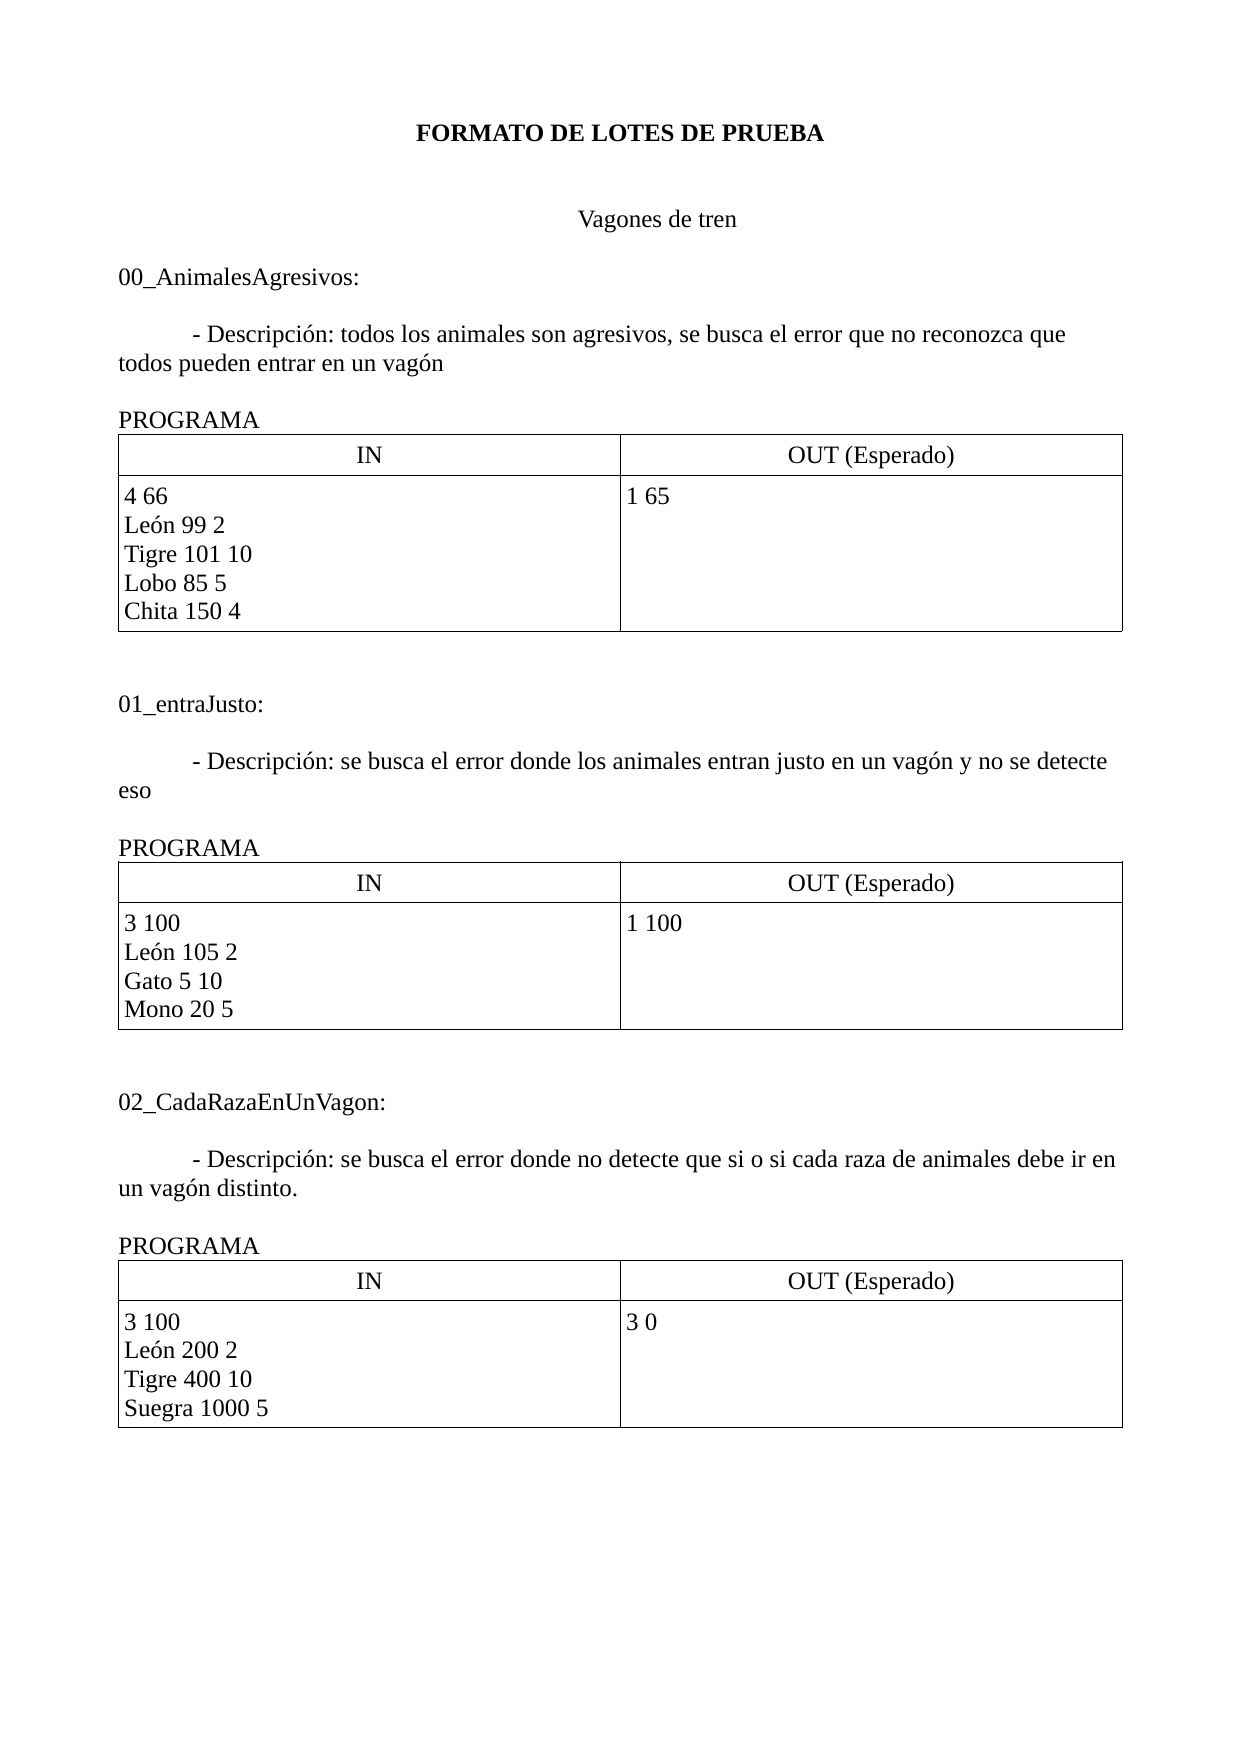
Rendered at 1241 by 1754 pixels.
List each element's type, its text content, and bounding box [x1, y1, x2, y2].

text - Descripción: se busca el error donde no detecte que si o si cada raza de animales debe ir en un vagón distinto. [118, 1144, 1122, 1202]
table_cell 3 0 [621, 1301, 1122, 1427]
table_header IN [119, 1261, 620, 1300]
text 00_AnimalesAgresivos: [118, 262, 1122, 291]
text - Descripción: se busca el error donde los animales entran justo en un vagón y no se detecte eso [118, 746, 1122, 804]
text PROGRAMA [118, 833, 1122, 861]
table_cell 1 65 [621, 476, 1122, 631]
text PROGRAMA [118, 1231, 1122, 1259]
table_header OUT (Esperado) [621, 435, 1122, 475]
text - Descripción: todos los animales son agresivos, se busca el error que no reconozca que todos pueden entrar en un vagón [118, 319, 1122, 377]
table_cell 1 100 [621, 903, 1122, 1029]
table_header OUT (Esperado) [621, 1261, 1122, 1300]
text Vagones de tren [118, 204, 1122, 233]
table_header IN [119, 435, 620, 475]
text 02_CadaRazaEnUnVagon: [118, 1087, 1122, 1116]
text 01_entraJusto: [118, 689, 1122, 718]
text FORMATO DE LOTES DE PRUEBA [118, 118, 1122, 147]
table_cell 3 100 León 105 2 Gato 5 10 Mono 20 5 [119, 903, 620, 1029]
text PROGRAMA [118, 406, 1122, 434]
table_header IN [119, 863, 620, 902]
table_cell 4 66 León 99 2 Tigre 101 10 Lobo 85 5 Chita 150 4 [119, 476, 620, 631]
table_header OUT (Esperado) [621, 863, 1122, 902]
table_cell 3 100 León 200 2 Tigre 400 10 Suegra 1000 5 [119, 1301, 620, 1427]
